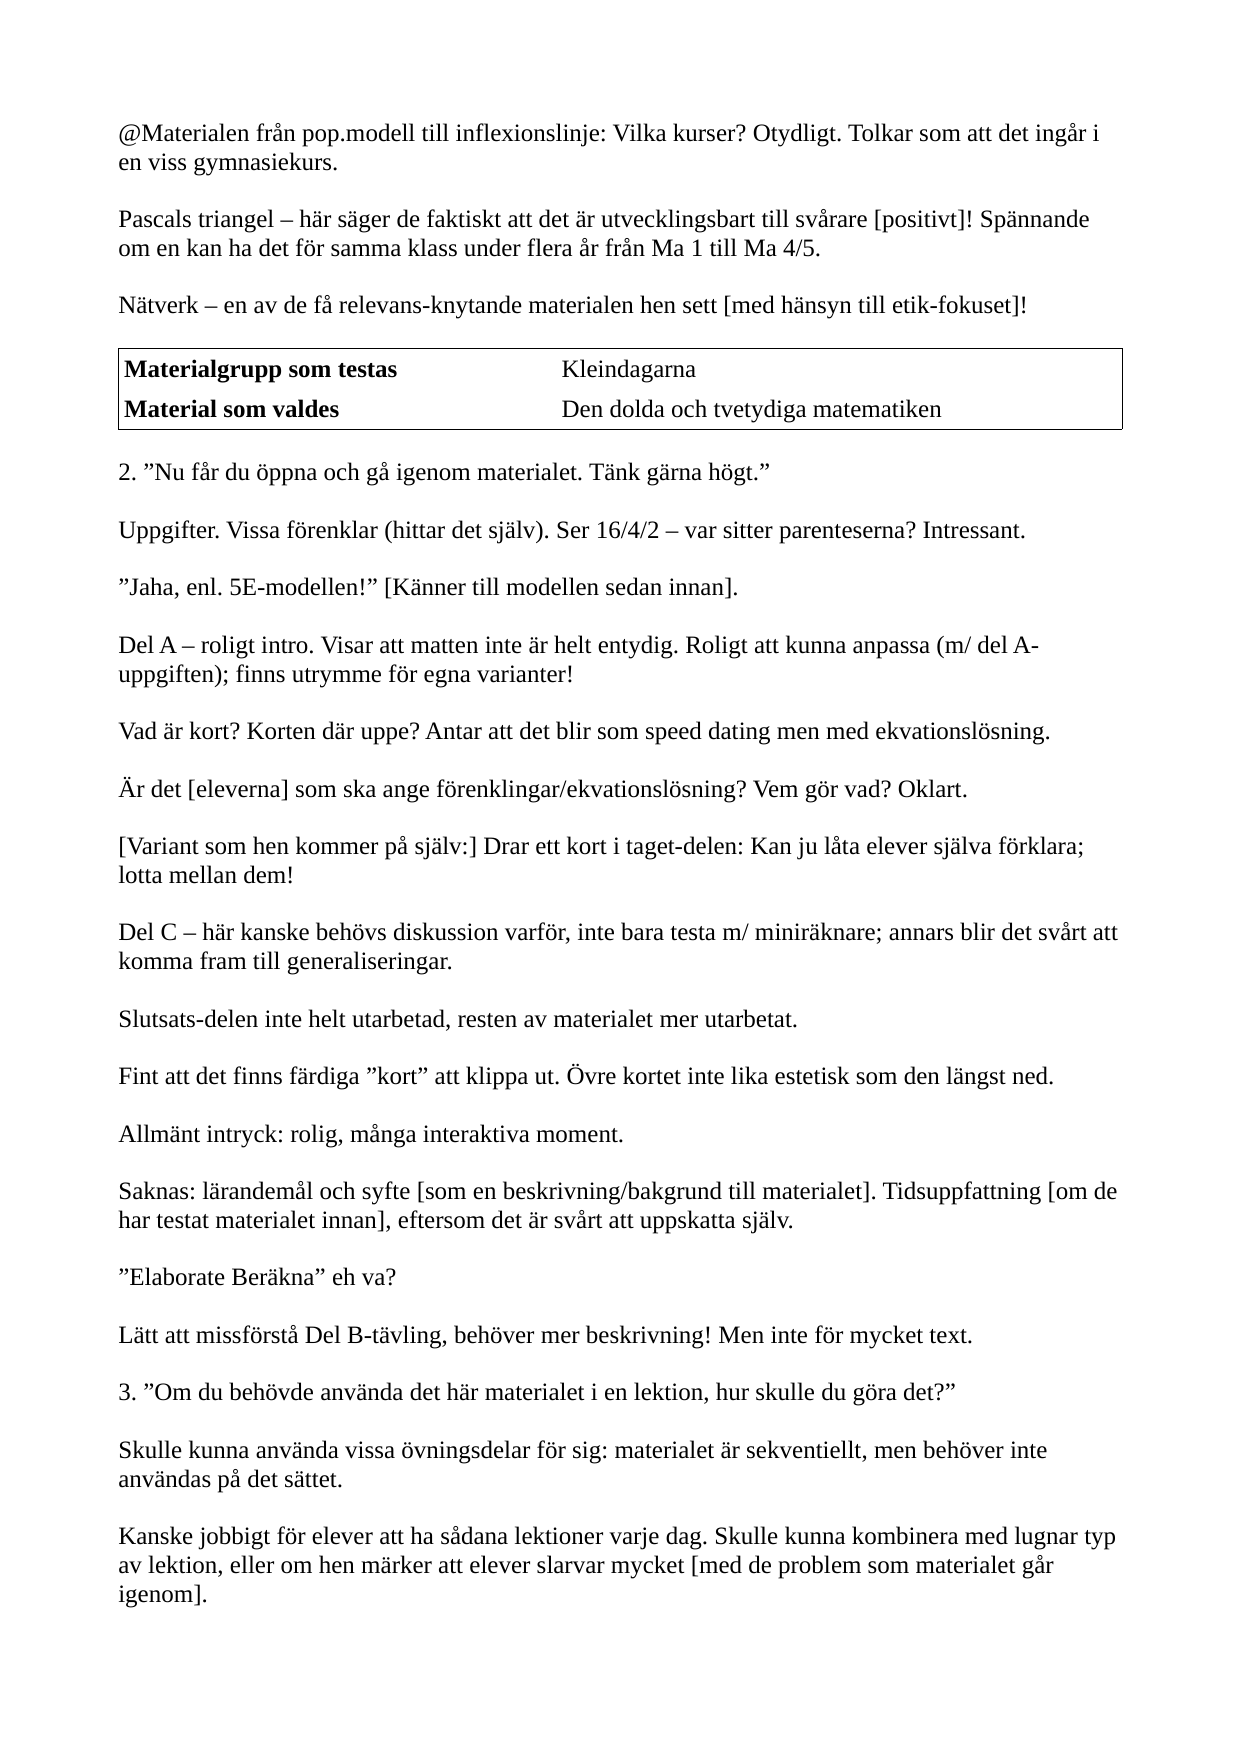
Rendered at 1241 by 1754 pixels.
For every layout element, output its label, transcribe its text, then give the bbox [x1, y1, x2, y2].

text Fint att det finns färdiga ”kort” att klippa ut. Övre kortet inte lika estetisk som den längst ned. [118, 1061, 1122, 1090]
text 2. ”Nu får du öppna och gå igenom materialet. Tänk gärna högt.” [118, 457, 1122, 486]
table_header Kleindagarna [556, 349, 1122, 388]
table_header Materialgrupp som testas [119, 349, 556, 388]
text Skulle kunna använda vissa övningsdelar för sig: materialet är sekventiellt, men behöver inte användas på det sättet. [118, 1435, 1122, 1492]
table_cell Den dolda och tvetydiga matematiken [556, 389, 1122, 429]
text Pascals triangel – här säger de faktiskt att det är utvecklingsbart till svårare [positivt]! Spännande om en kan ha det för samma klass under flera år från Ma 1 till Ma 4/5. [118, 204, 1122, 262]
text Slutsats-delen inte helt utarbetad, resten av materialet mer utarbetat. [118, 1004, 1122, 1032]
text Uppgifter. Vissa förenklar (hittar det själv). Ser 16/4/2 – var sitter parenteserna? Intressant. [118, 515, 1122, 544]
text Vad är kort? Korten där uppe? Antar att det blir som speed dating men med ekvationslösning. [118, 716, 1122, 745]
text @Materialen från pop.modell till inflexionslinje: Vilka kurser? Otydligt. Tolkar som att det ingår i en viss gymnasiekurs. [118, 118, 1122, 176]
text Saknas: lärandemål och syfte [som en beskrivning/bakgrund till materialet]. Tidsuppfattning [om de har testat materialet innan], eftersom det är svårt att uppskatta själv. [118, 1176, 1122, 1234]
text ”Elaborate Beräkna” eh va? [118, 1262, 1122, 1291]
text Allmänt intryck: rolig, många interaktiva moment. [118, 1119, 1122, 1147]
text [Variant som hen kommer på själv:] Drar ett kort i taget-delen: Kan ju låta elever själva förklara; lotta mellan dem! [118, 831, 1122, 889]
table_cell Material som valdes [119, 389, 556, 429]
text Lätt att missförstå Del B-tävling, behöver mer beskrivning! Men inte för mycket text. [118, 1320, 1122, 1349]
text Del A – roligt intro. Visar att matten inte är helt entydig. Roligt att kunna anpassa (m/ del A-uppgiften); finns utrymme för egna varianter! [118, 630, 1122, 687]
text Del C – här kanske behövs diskussion varför, inte bara testa m/ miniräknare; annars blir det svårt att komma fram till generaliseringar. [118, 917, 1122, 975]
text Nätverk – en av de få relevans-knytande materialen hen sett [med hänsyn till etik-fokuset]! [118, 291, 1122, 319]
text 3. ”Om du behövde använda det här materialet i en lektion, hur skulle du göra det?” [118, 1377, 1122, 1406]
text ”Jaha, enl. 5E-modellen!” [Känner till modellen sedan innan]. [118, 572, 1122, 601]
text Är det [eleverna] som ska ange förenklingar/ekvationslösning? Vem gör vad? Oklart. [118, 774, 1122, 802]
text Kanske jobbigt för elever att ha sådana lektioner varje dag. Skulle kunna kombinera med lugnar typ av lektion, eller om hen märker att elever slarvar mycket [med de problem som materialet går igenom]. [118, 1521, 1122, 1607]
